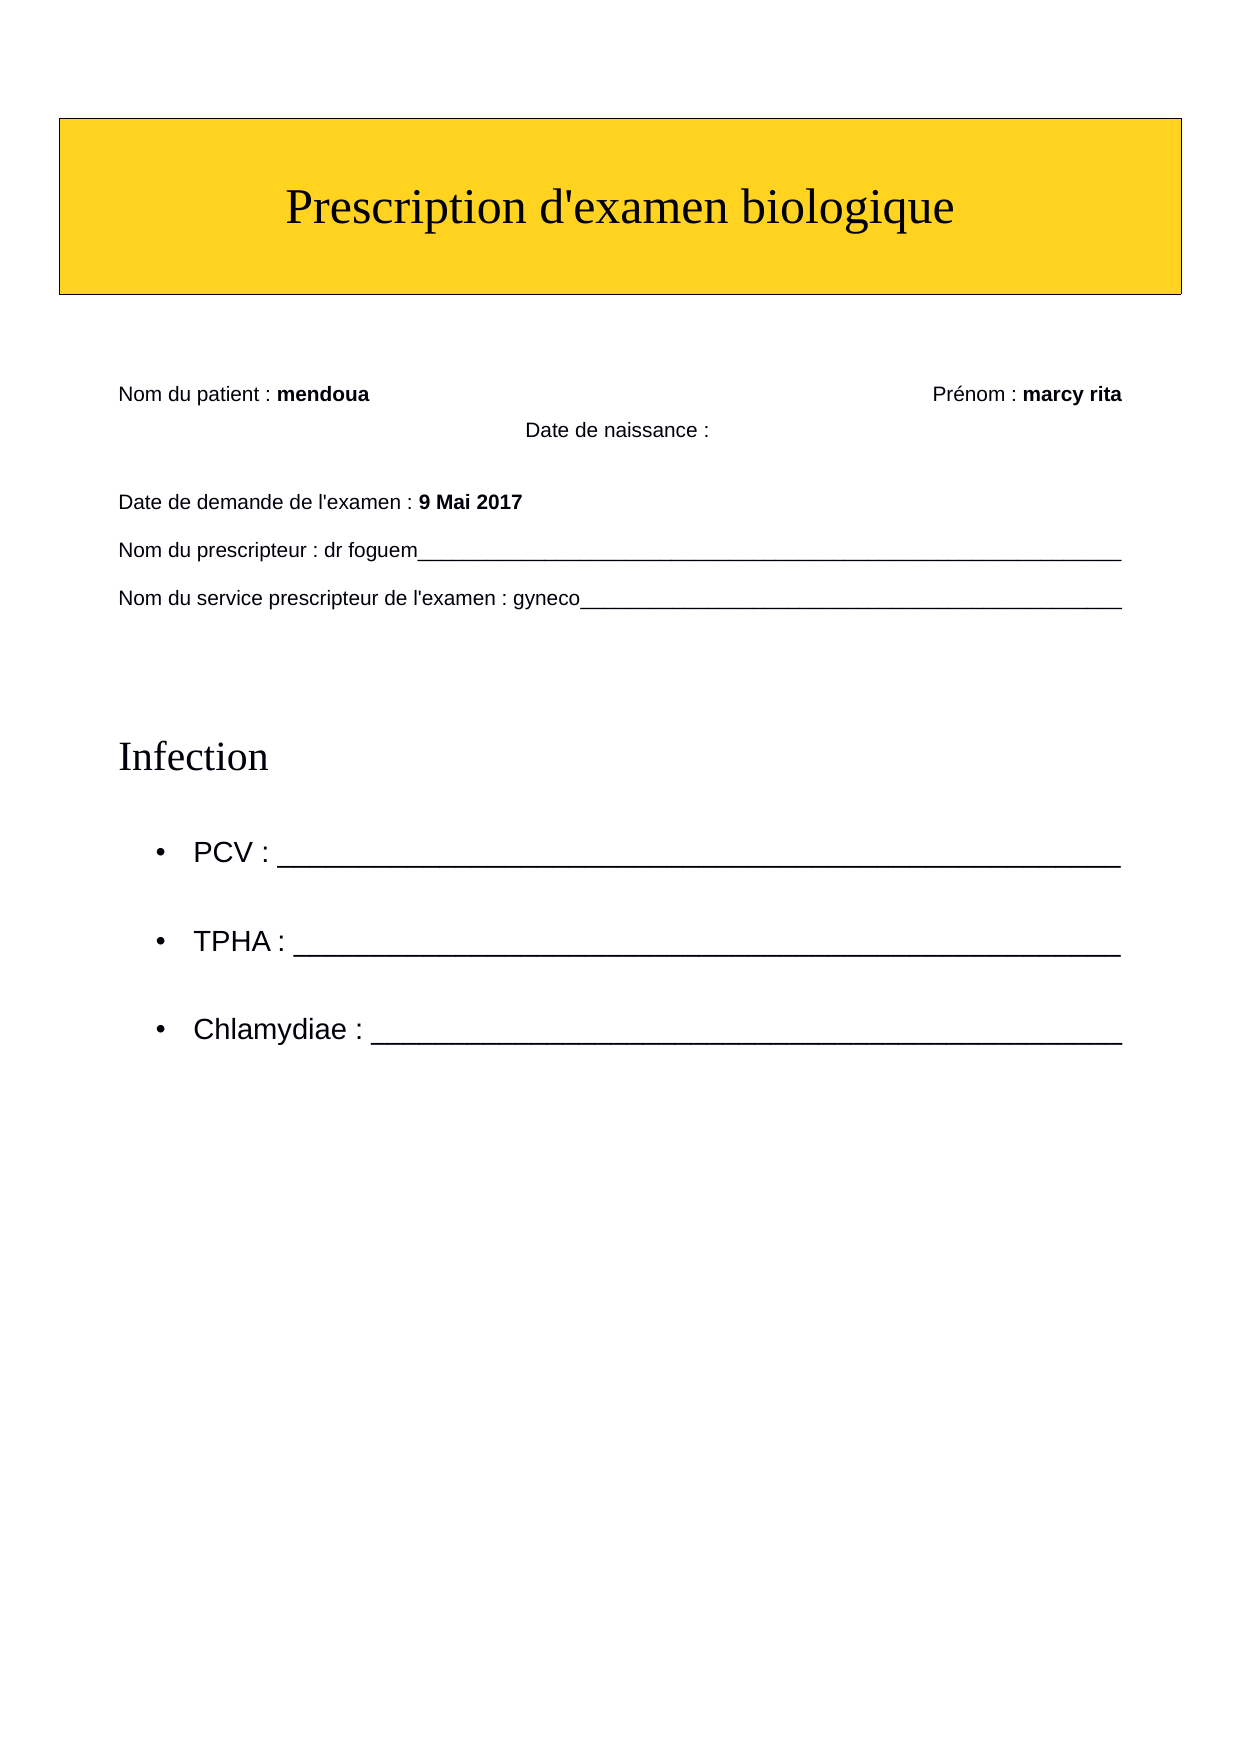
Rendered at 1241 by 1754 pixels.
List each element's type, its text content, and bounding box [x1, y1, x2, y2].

text Nom du prescripteur : dr foguem [118, 537, 1122, 561]
list TPHA : [156, 880, 1122, 969]
list PCV : [156, 792, 1122, 880]
subtitle Prescription d'examen biologique [60, 119, 1181, 294]
list Chlamydiae : [156, 969, 1122, 1057]
text Nom du patient : mendoua Prénom : marcy rita [118, 382, 1122, 406]
subtitle Infection [118, 731, 1122, 779]
text Date de naissance : [118, 418, 1122, 442]
text Nom du service prescripteur de l'examen : gyneco [118, 585, 1122, 609]
text Date de demande de l'examen : 9 Mai 2017 [118, 489, 1122, 513]
